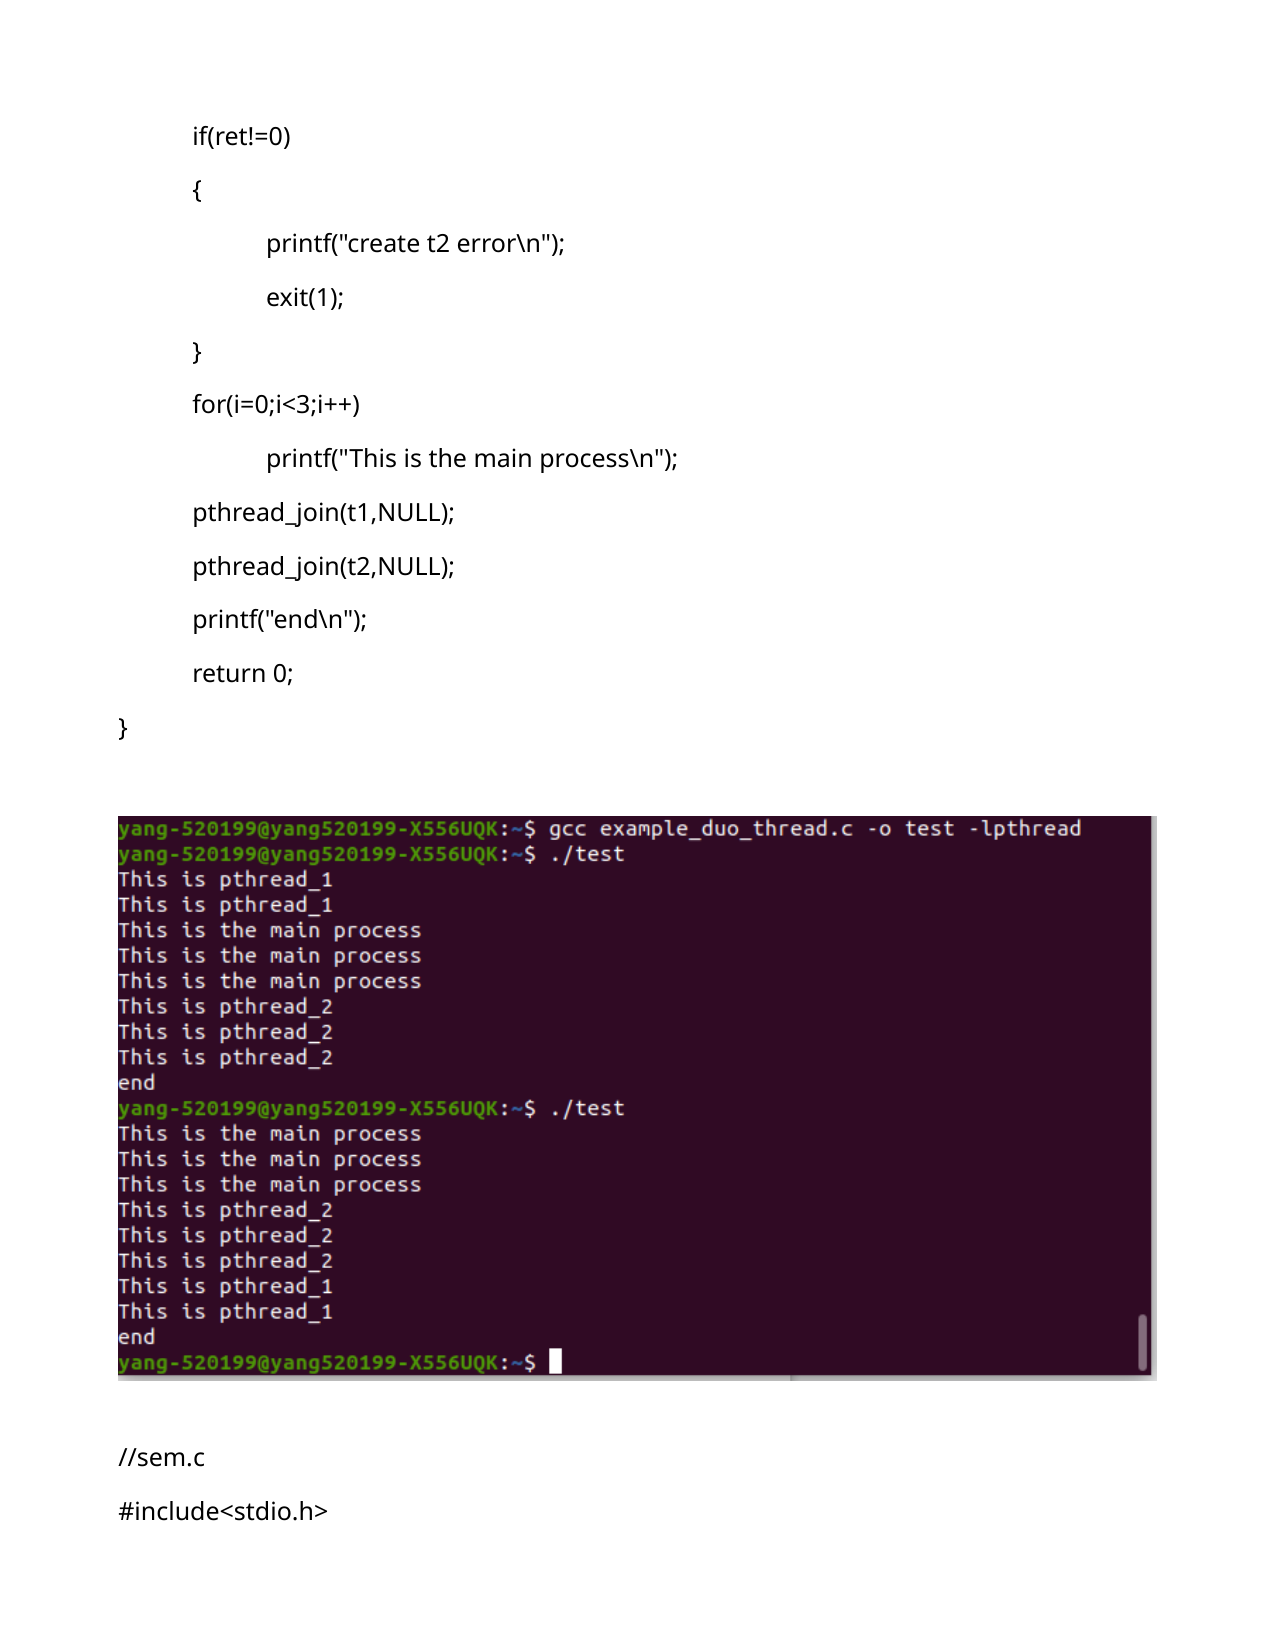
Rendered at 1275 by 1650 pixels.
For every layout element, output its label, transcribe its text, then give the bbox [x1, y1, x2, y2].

text return 0; [118, 656, 1157, 690]
text pthread_join(t2,NULL); [118, 548, 1157, 582]
text printf("create t2 error\n"); [118, 226, 1157, 260]
text { [118, 172, 1157, 206]
text for(i=0;i<3;i++) [118, 387, 1157, 421]
text if(ret!=0) [118, 118, 1157, 152]
text //sem.c [118, 1439, 1157, 1473]
picture [118, 816, 1157, 1381]
text printf("This is the main process\n"); [118, 441, 1157, 475]
text pthread_join(t1,NULL); [118, 494, 1157, 528]
text #include<stdio.h> [118, 1493, 1157, 1527]
text } [118, 333, 1157, 367]
text exit(1); [118, 279, 1157, 313]
text } [118, 709, 1157, 743]
text printf("end\n"); [118, 602, 1157, 636]
